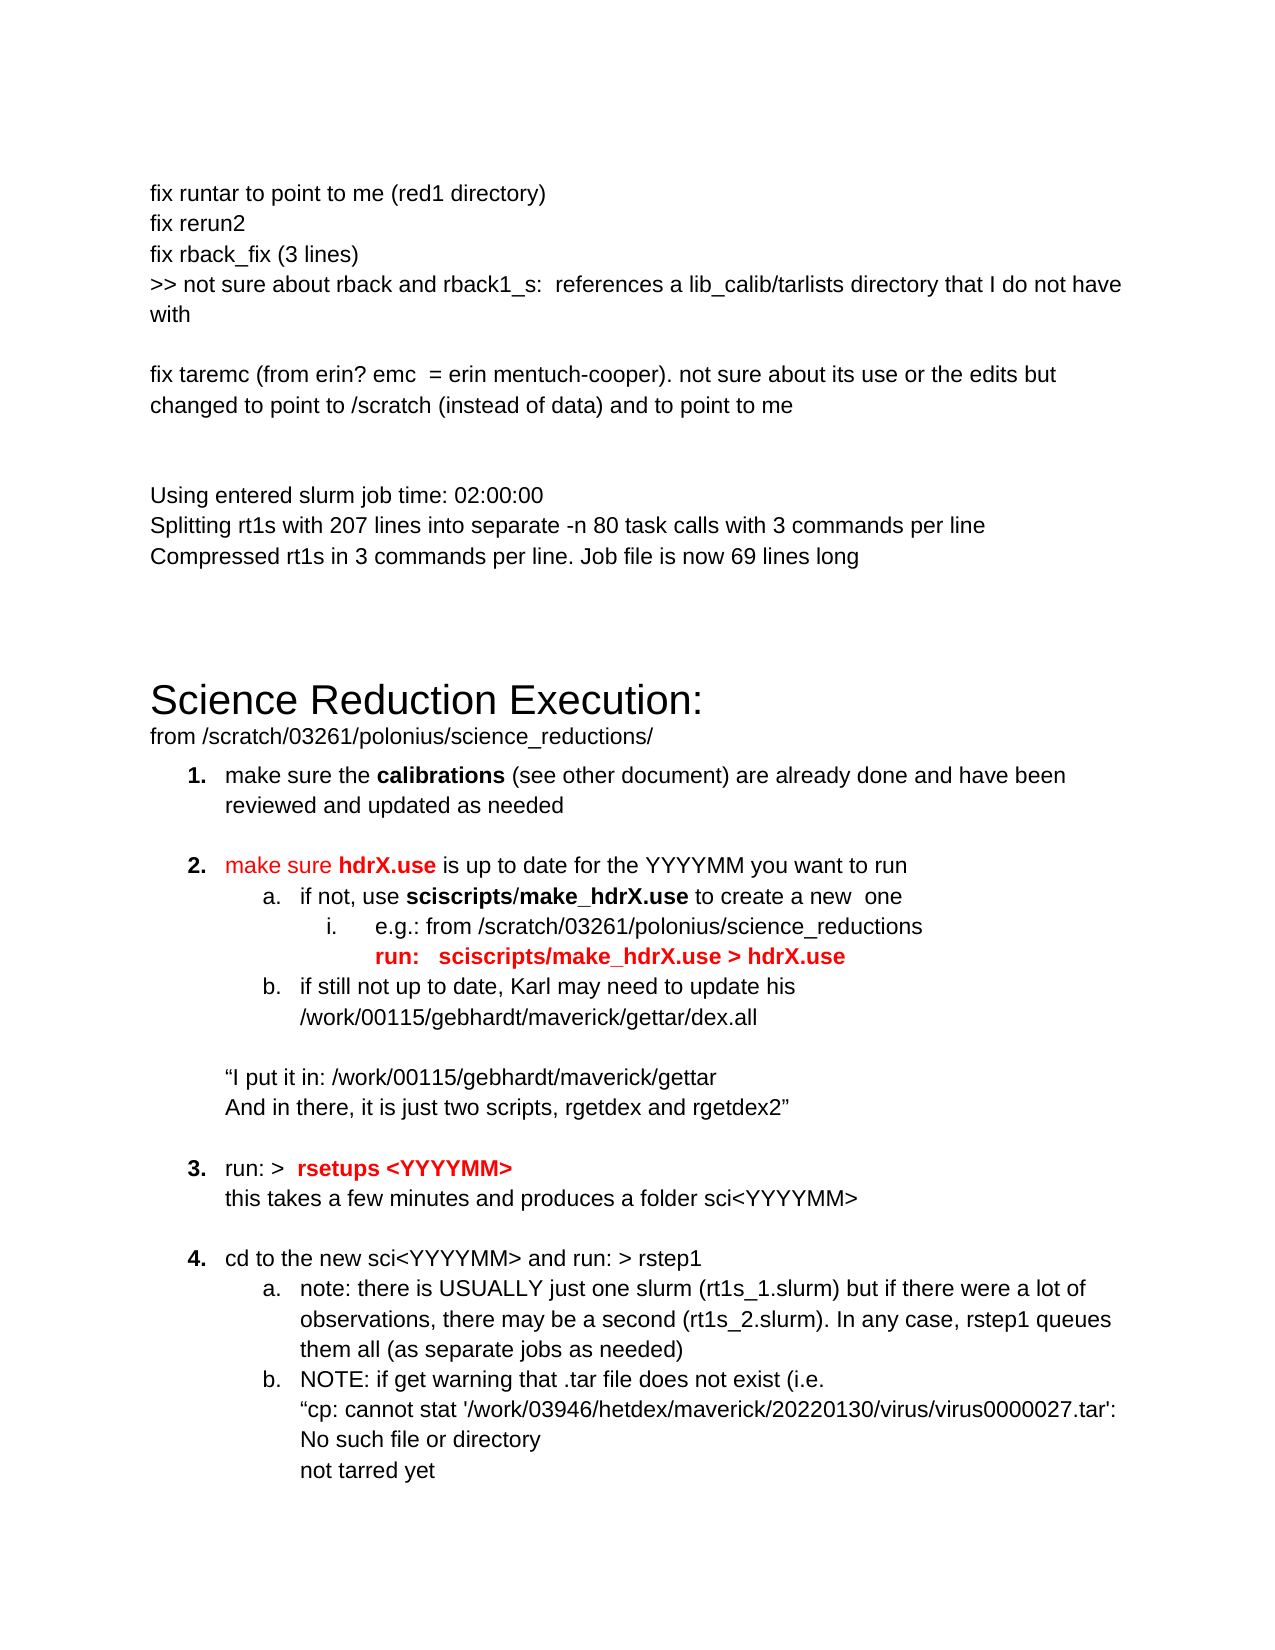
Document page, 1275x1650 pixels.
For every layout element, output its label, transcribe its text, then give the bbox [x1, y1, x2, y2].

list run: > rsetups <YYYYMM> this takes a few minutes and produces a folder sci<YYYYMM> [187, 1154, 1125, 1241]
text Compressed rt1s in 3 commands per line. Job file is now 69 lines long [150, 543, 1125, 569]
list e.g.: from /scratch/03261/polonius/science_reductions run: sciscripts/make_hdrX.use > hdrX.use [337, 913, 1125, 969]
list make sure the calibrations (see other document) are already done and have been reviewed and updated as needed [187, 762, 1125, 848]
text fix rerun2 [150, 210, 1125, 237]
text fix rback_fix (3 lines) [150, 241, 1125, 267]
text >> not sure about rback and rback1_s: references a lib_calib/tarlists directory that I do not have with [150, 271, 1125, 327]
list if still not up to date, Karl may need to update his /work/00115/gebhardt/maverick/gettar/dex.all [262, 973, 1125, 1060]
text fix taremc (from erin? emc = erin mentuch-cooper). not sure about its use or the edits but changed to point to /scratch (instead of data) and to point to me [150, 361, 1125, 418]
text fix runtar to point to me (red1 directory) [150, 180, 1125, 207]
text Using entered slurm job time: 02:00:00 [150, 482, 1125, 509]
subtitle Science Reduction Execution: from /scratch/03261/polonius/science_reductions/ [150, 675, 1125, 749]
list make sure hdrX.use is up to date for the YYYYMM you want to run [187, 852, 1125, 879]
list note: there is USUALLY just one slurm (rt1s_1.slurm) but if there were a lot of observations, there may be a second (rt1s_2.slurm). In any case, rstep1 queues them all (as separate jobs as needed) [262, 1275, 1125, 1362]
list if not, use sciscripts/make_hdrX.use to create a new one [262, 883, 1125, 909]
list cd to the new sci<YYYYMM> and run: > rstep1 [187, 1245, 1125, 1271]
text “I put it in: /work/00115/gebhardt/maverick/gettar And in there, it is just two scripts, rgetdex and rgetdex2” [150, 1064, 1125, 1120]
list NOTE: if get warning that .tar file does not exist (i.e. “cp: cannot stat '/work/03946/hetdex/maverick/20220130/virus/virus0000027.tar': No such file or directory not tarred yet [262, 1366, 1125, 1483]
text Splitting rt1s with 207 lines into separate -n 80 task calls with 3 commands per line [150, 512, 1125, 539]
